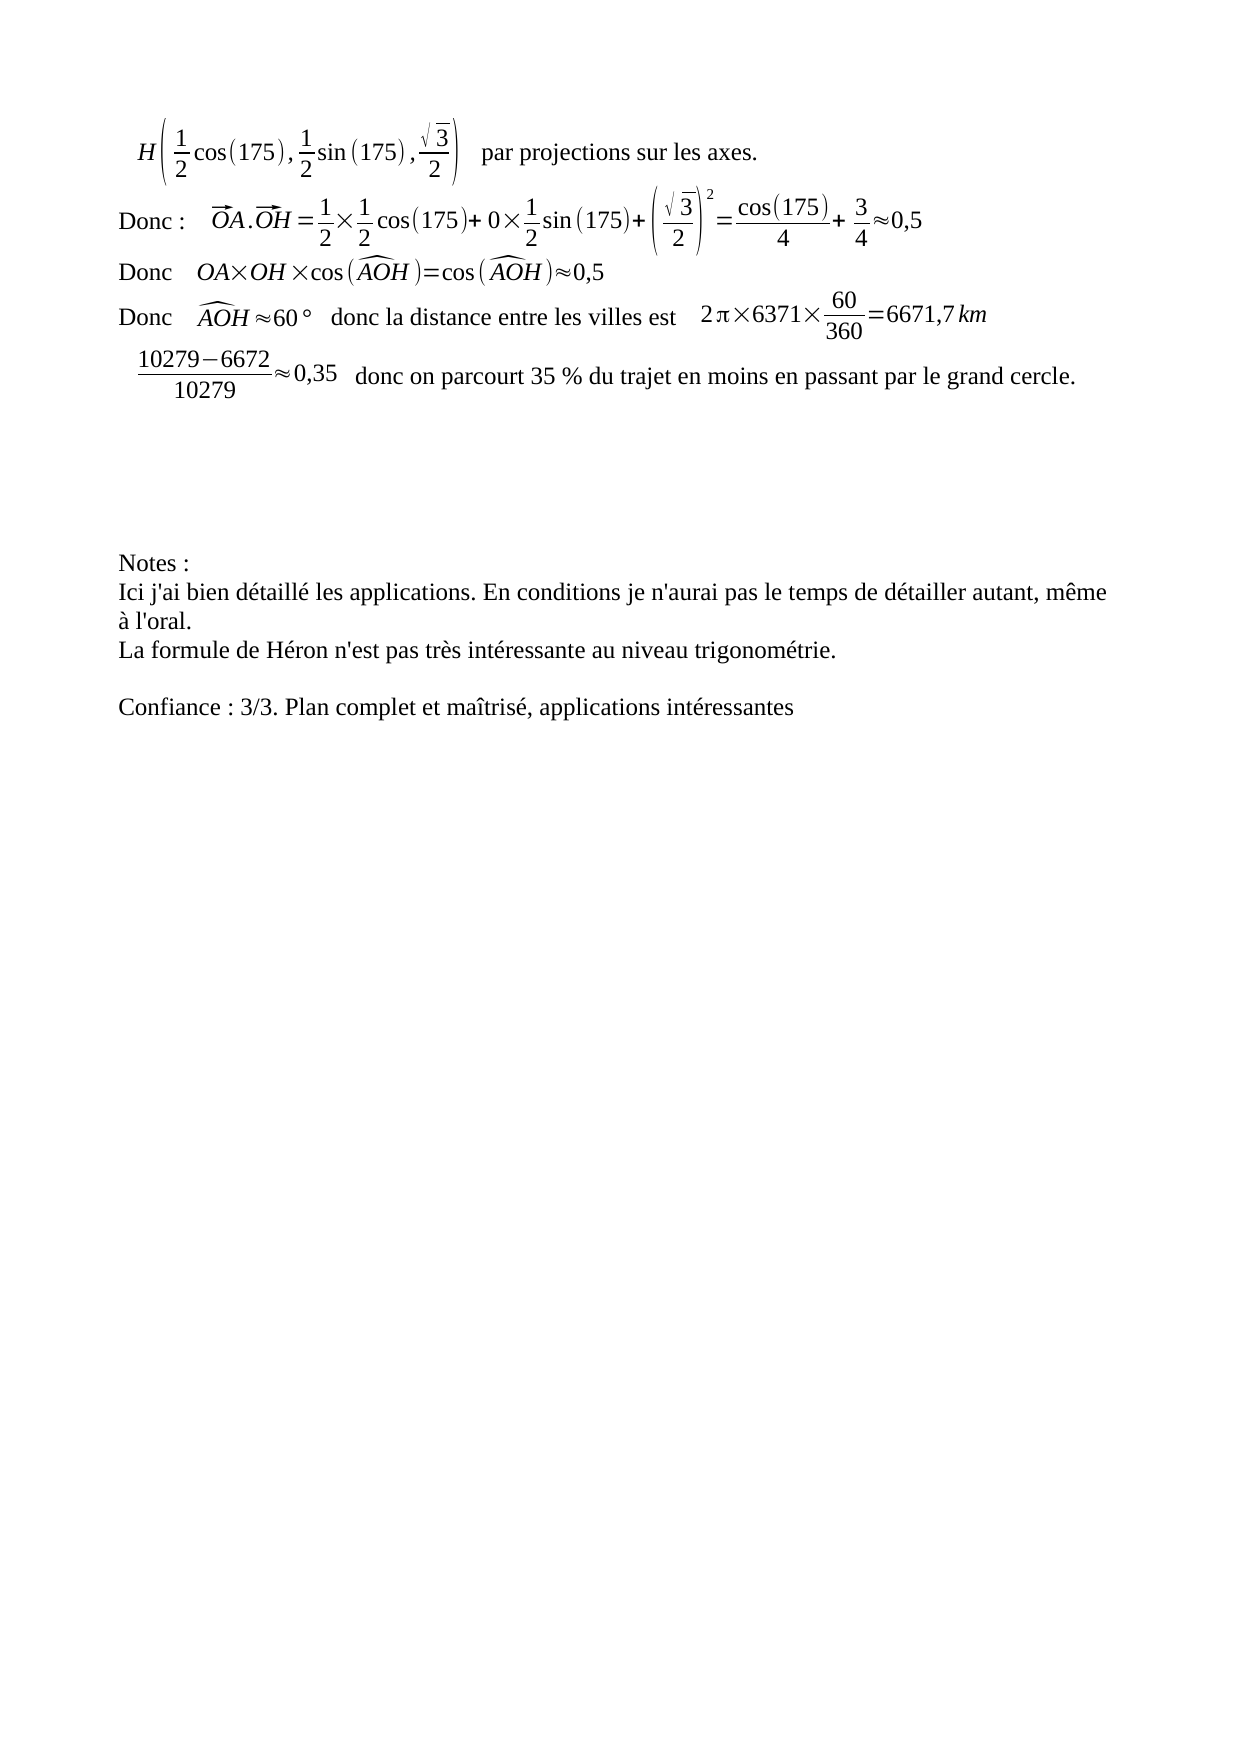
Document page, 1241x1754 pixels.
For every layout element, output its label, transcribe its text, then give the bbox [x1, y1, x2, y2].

text La formule de Héron n'est pas très intéressante au niveau trigonométrie. [118, 635, 1122, 663]
text Confiance : 3/3. Plan complet et maîtrisé, applications intéressantes [118, 692, 1122, 721]
text Donc [118, 255, 1122, 287]
text Donc : [118, 185, 1122, 255]
text Notes : [118, 548, 1122, 577]
text donc on parcourt 35 % du trajet en moins en passant par le grand cercle. [118, 346, 1122, 405]
text Donc donc la distance entre les villes est [118, 287, 1122, 346]
text On a alors, en notant A Anchorage et H Helsinki, et par projections sur les axes. [118, 118, 1122, 185]
text Ici j'ai bien détaillé les applications. En conditions je n'aurai pas le temps de détailler autant, même à l'oral. [118, 577, 1122, 635]
